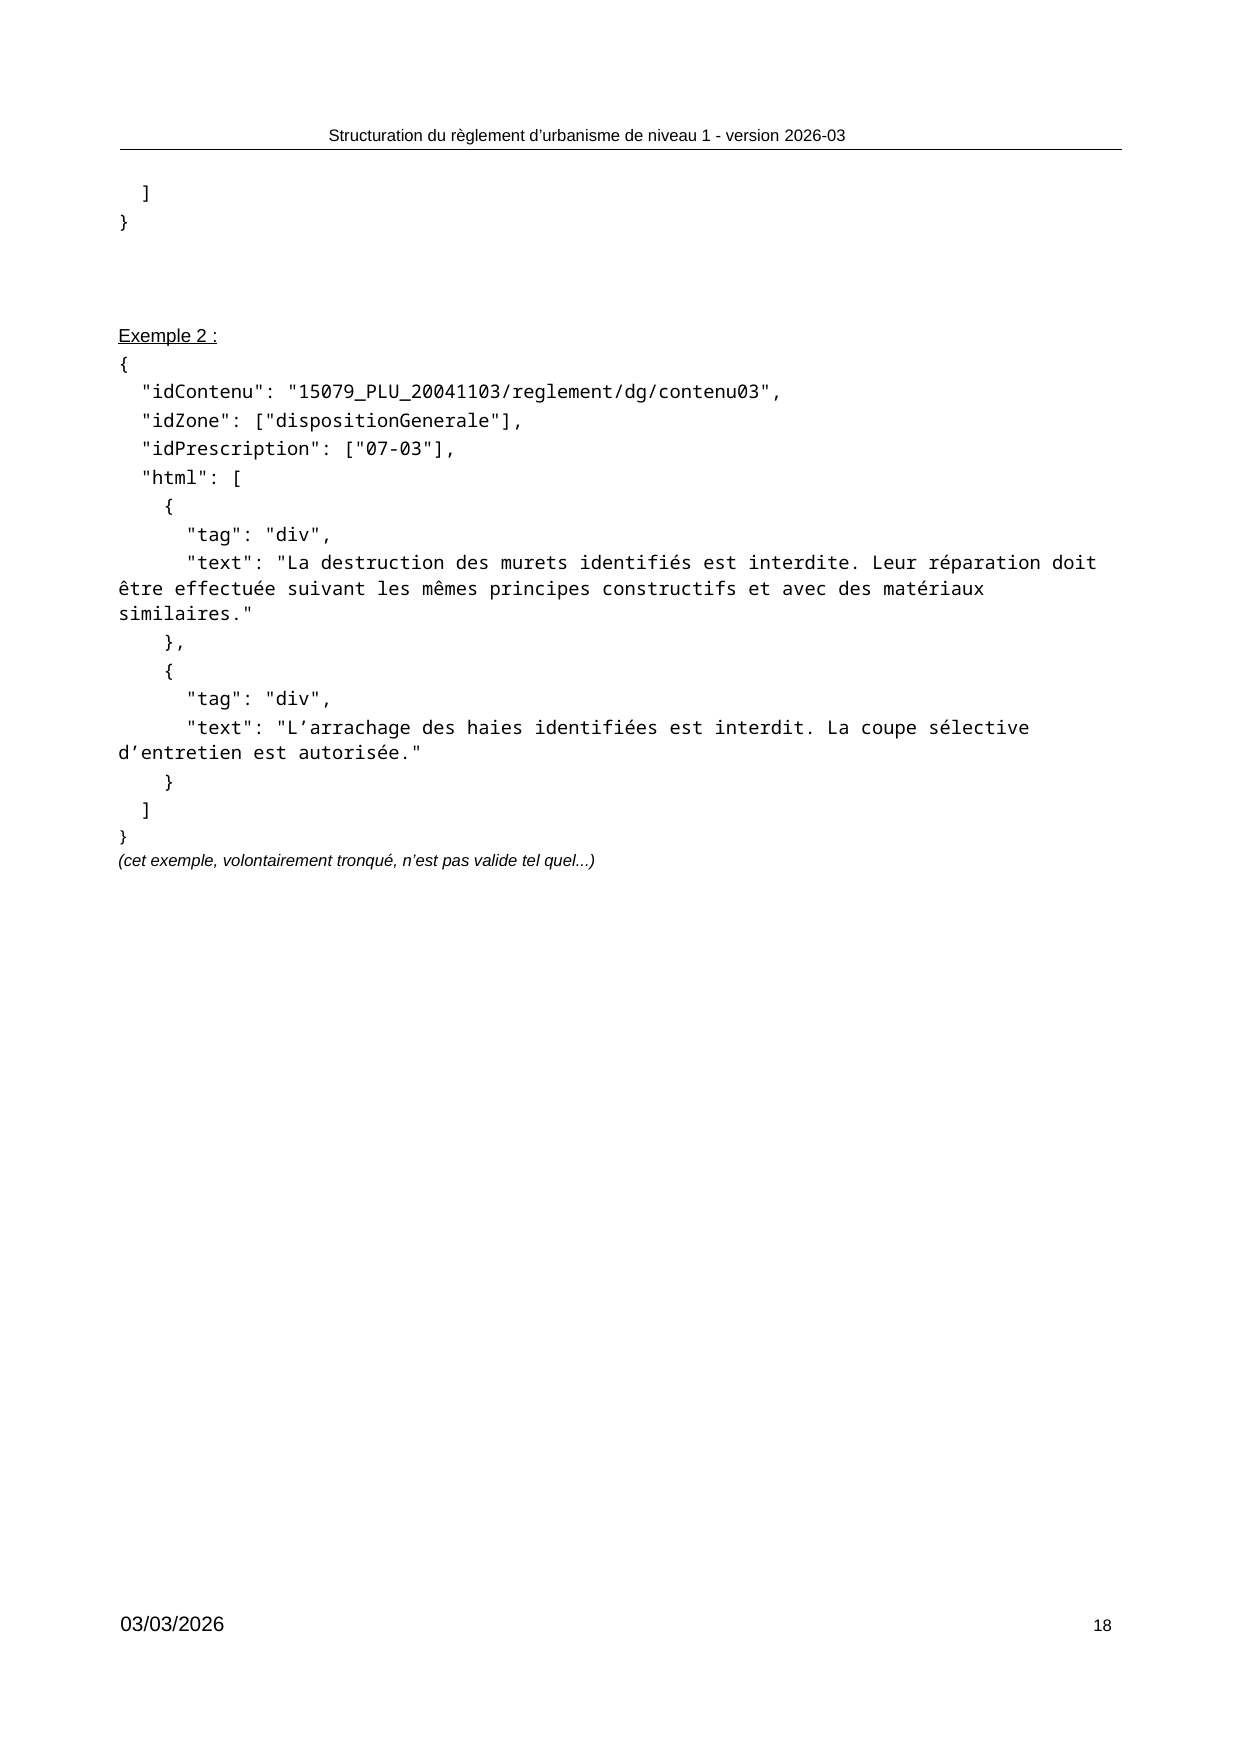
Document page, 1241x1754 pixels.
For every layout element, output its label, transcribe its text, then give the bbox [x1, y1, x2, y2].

text "idZone": ["dispositionGenerale"], [118, 407, 1116, 433]
text } [118, 208, 1116, 234]
text "idPrescription": ["07-03"], [118, 436, 1116, 461]
text }, [118, 629, 1116, 654]
text "tag": "div", [118, 686, 1116, 711]
text ] [118, 180, 1116, 205]
text "text": "La destruction des murets identifiés est interdite. Leur réparation doit être effectuée suivant les mêmes principes constructifs et avec des matériaux similaires." [118, 549, 1116, 626]
text "text": "L’arrachage des haies identifiées est interdit. La coupe sélective d’entretien est autorisée." [118, 714, 1116, 765]
text { [118, 350, 1116, 376]
text "html": [ [118, 464, 1116, 489]
text } [118, 825, 1116, 848]
text } [118, 768, 1116, 794]
text "idContenu": "15079_PLU_20041103/reglement/dg/contenu03", [118, 379, 1116, 404]
text { [118, 492, 1116, 518]
text { [118, 657, 1116, 683]
text (cet exemple, volontairement tronqué, n’est pas valide tel quel...) [118, 851, 1122, 870]
text "tag": "div", [118, 521, 1116, 546]
text ] [118, 797, 1116, 822]
text Exemple 2 : [118, 322, 1116, 347]
